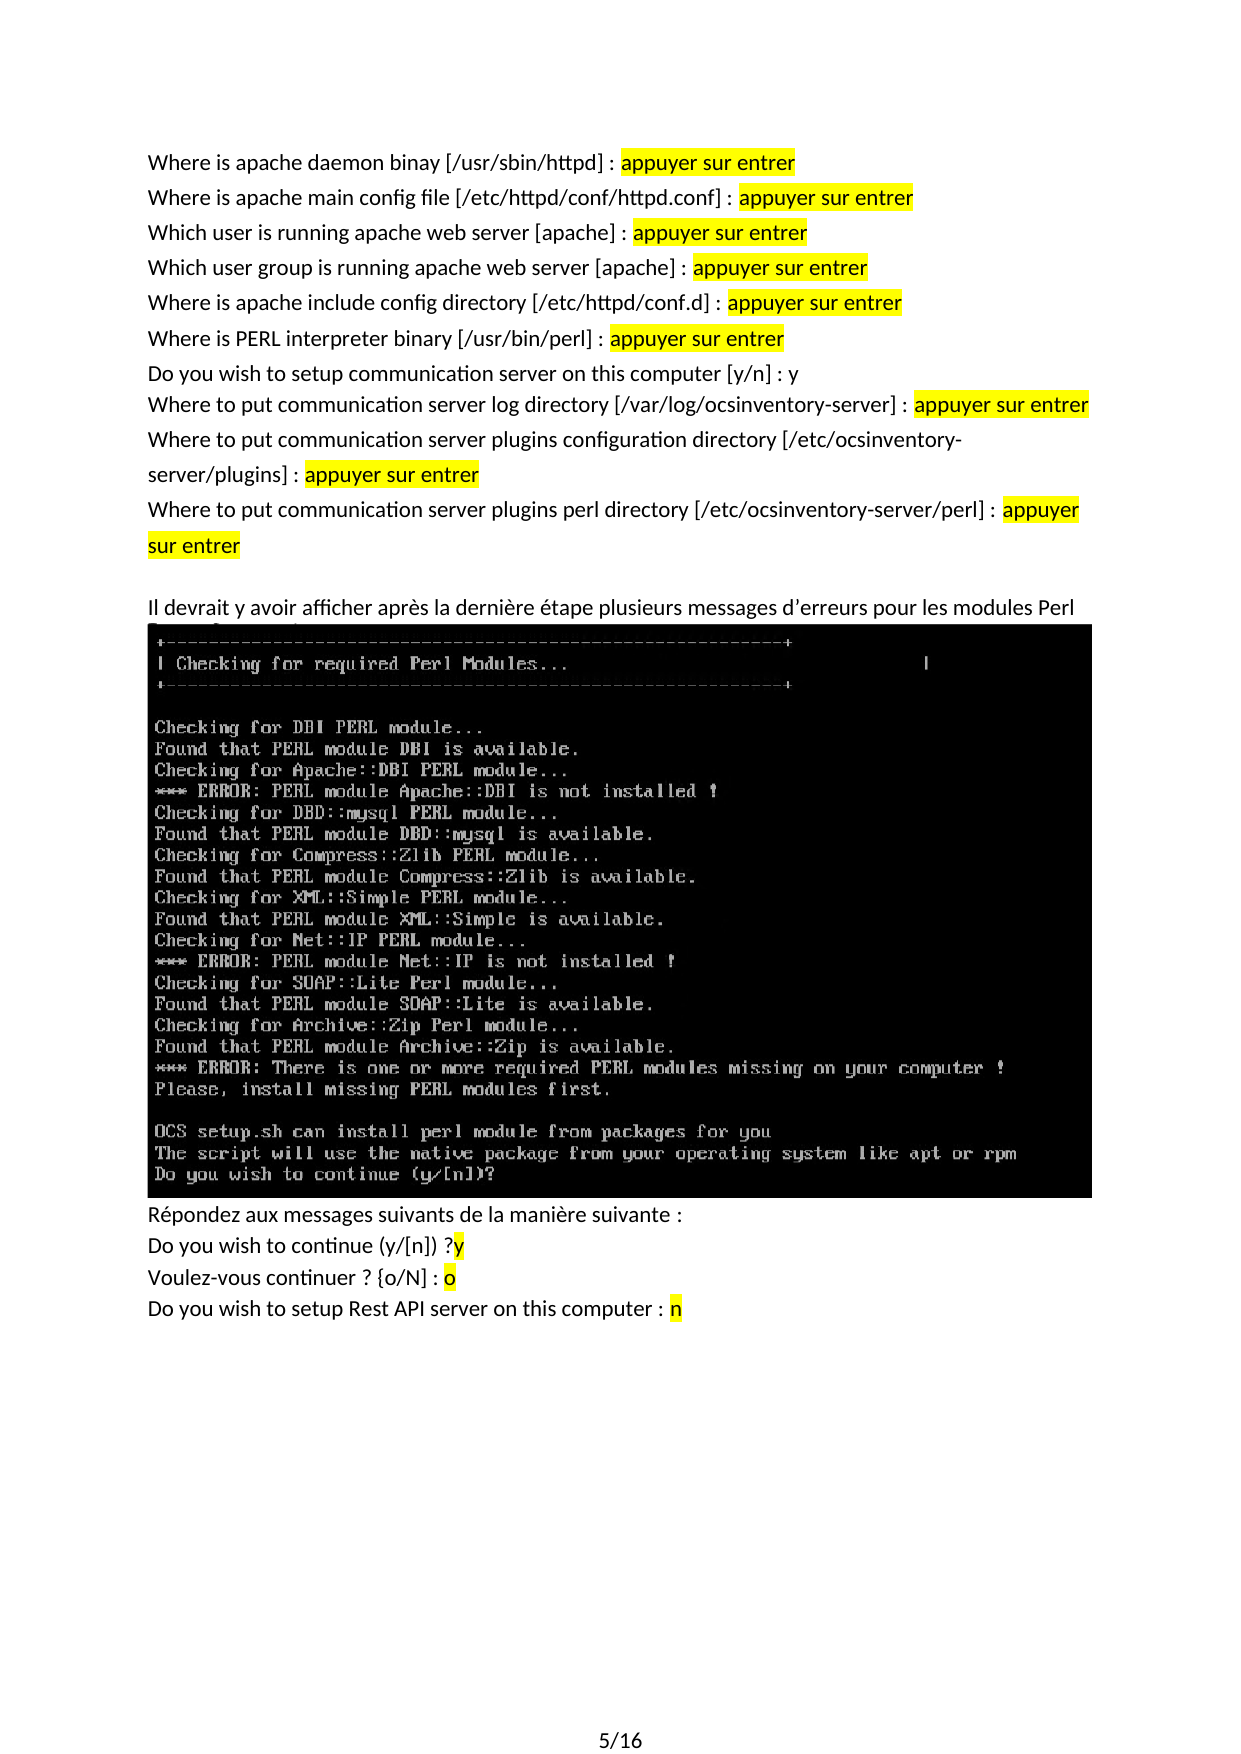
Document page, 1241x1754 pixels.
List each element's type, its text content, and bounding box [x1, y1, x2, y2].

text Voulez-vous continuer ? {o/N] : o [148, 1263, 1093, 1291]
text Do you wish to continue (y/[n]) ?y [148, 1232, 1093, 1260]
text Do you wish to setup Rest API server on this computer : n [148, 1294, 1093, 1322]
text Répondez aux messages suivants de la manière suivante : [148, 1201, 1093, 1229]
text Where to put communication server log directory [/var/log/ocsinventory-server] : appuyer sur entrer [148, 390, 1093, 418]
text Where to put communication server plugins perl directory [/etc/ocsinventory-server/perl] : appuyer [148, 496, 1093, 523]
picture [147, 623, 1093, 1198]
text sur entrer [148, 531, 1093, 559]
text Which user group is running apache web server [apache] : appuyer sur entrer [148, 253, 1093, 281]
text Where is PERL interpreter binary [/usr/bin/perl] : appuyer sur entrer [148, 324, 1093, 352]
text Where is apache main config file [/etc/httpd/conf/httpd.conf] : appuyer sur entrer [148, 183, 1093, 211]
text Where is apache include config directory [/etc/httpd/conf.d] : appuyer sur entrer [148, 288, 1093, 316]
text server/plugins] : appuyer sur entrer [148, 460, 1093, 488]
text Which user is running apache web server [apache] : appuyer sur entrer [148, 218, 1093, 246]
text Where to put communication server plugins configuration directory [/etc/ocsinventory- [148, 425, 1093, 453]
text Il devrait y avoir afficher après la dernière étape plusieurs messages d’erreurs pour les modules Perl [148, 593, 1093, 621]
text Where is apache daemon binay [/usr/sbin/httpd] : appuyer sur entrer [148, 148, 1093, 176]
text Do you wish to setup communication server on this computer [y/n] : y [148, 359, 1093, 387]
